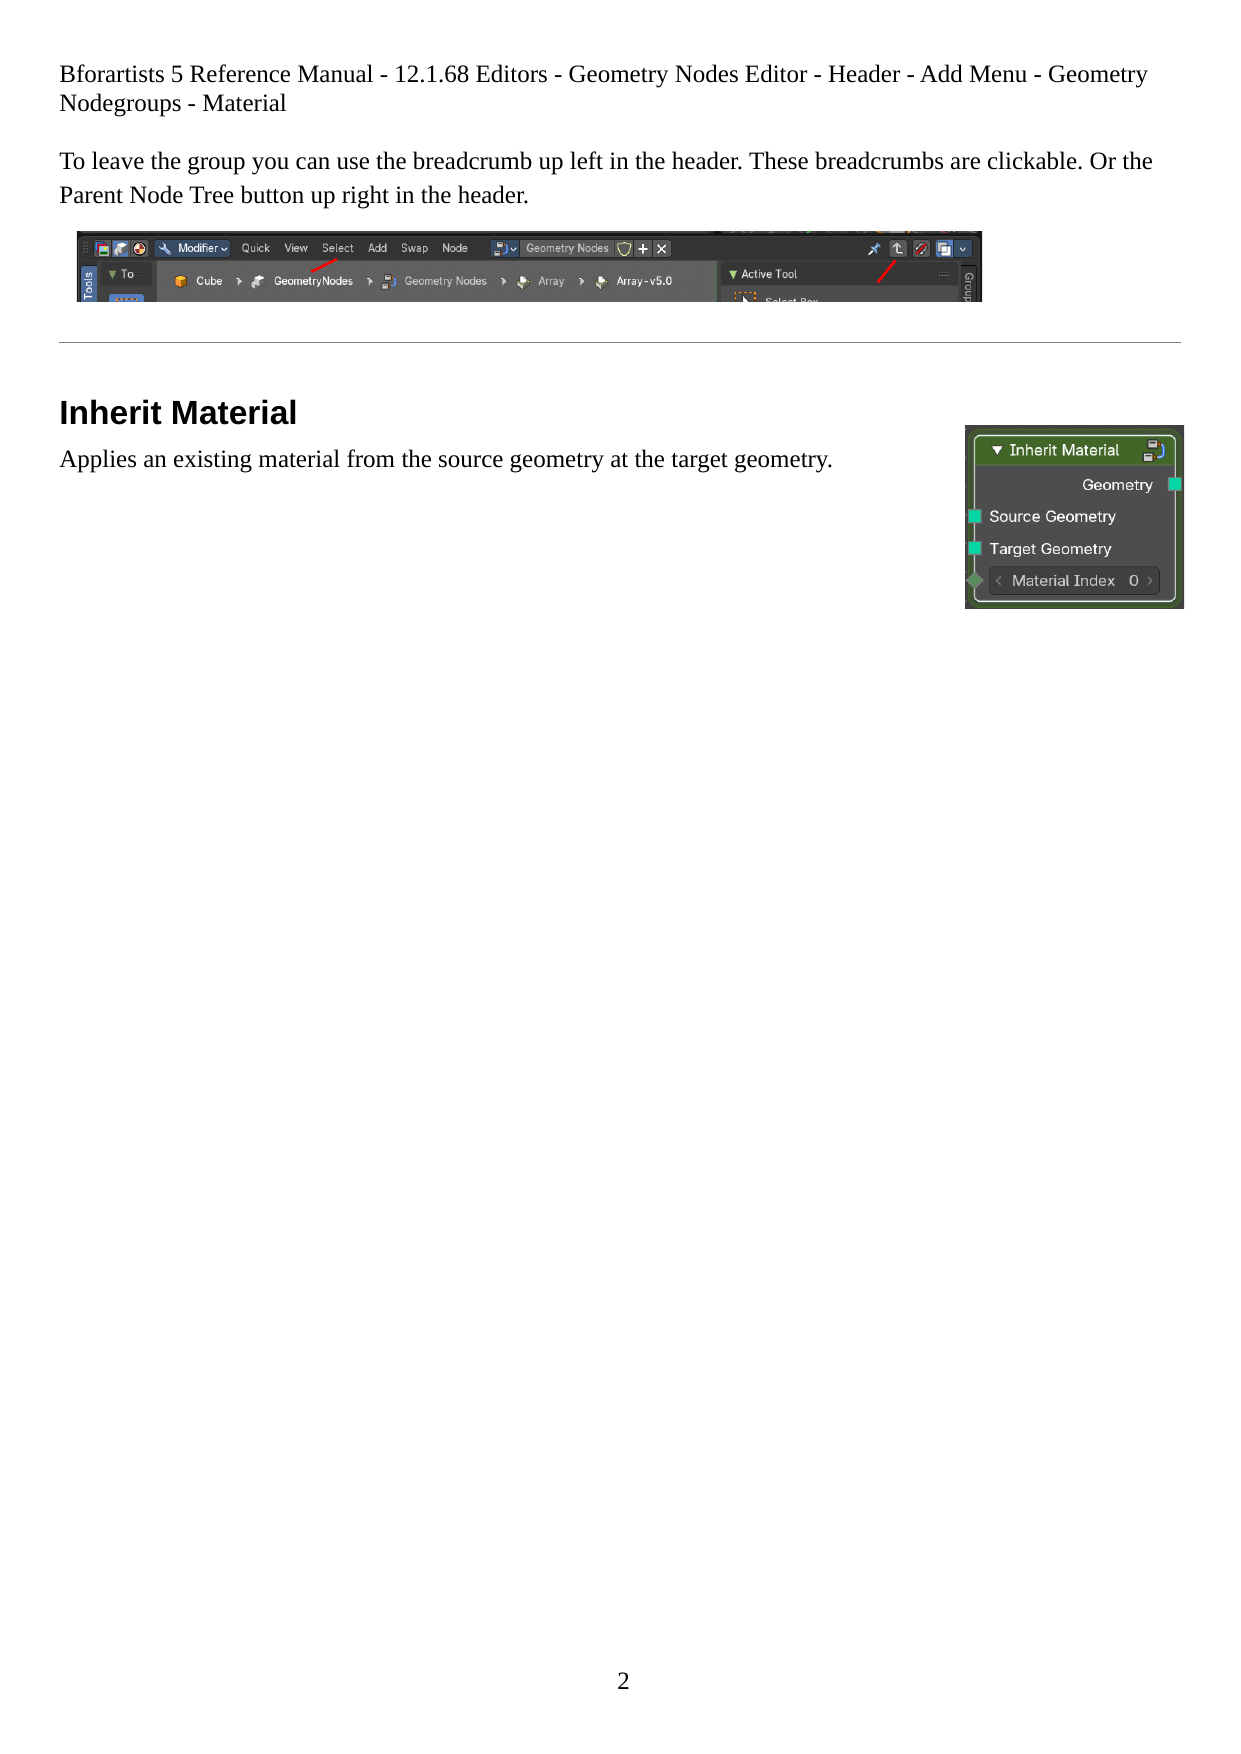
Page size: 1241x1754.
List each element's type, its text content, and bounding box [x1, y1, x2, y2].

text To leave the group you can use the breadcrumb up left in the header. These breadcrumbs are clickable. Or the Parent Node Tree button up right in the header. [59, 146, 1181, 209]
picture [76, 231, 983, 302]
text Applies an existing material from the source geometry at the target geometry. [59, 444, 965, 473]
picture [965, 425, 1185, 609]
subtitle Inherit Material [59, 393, 1181, 431]
